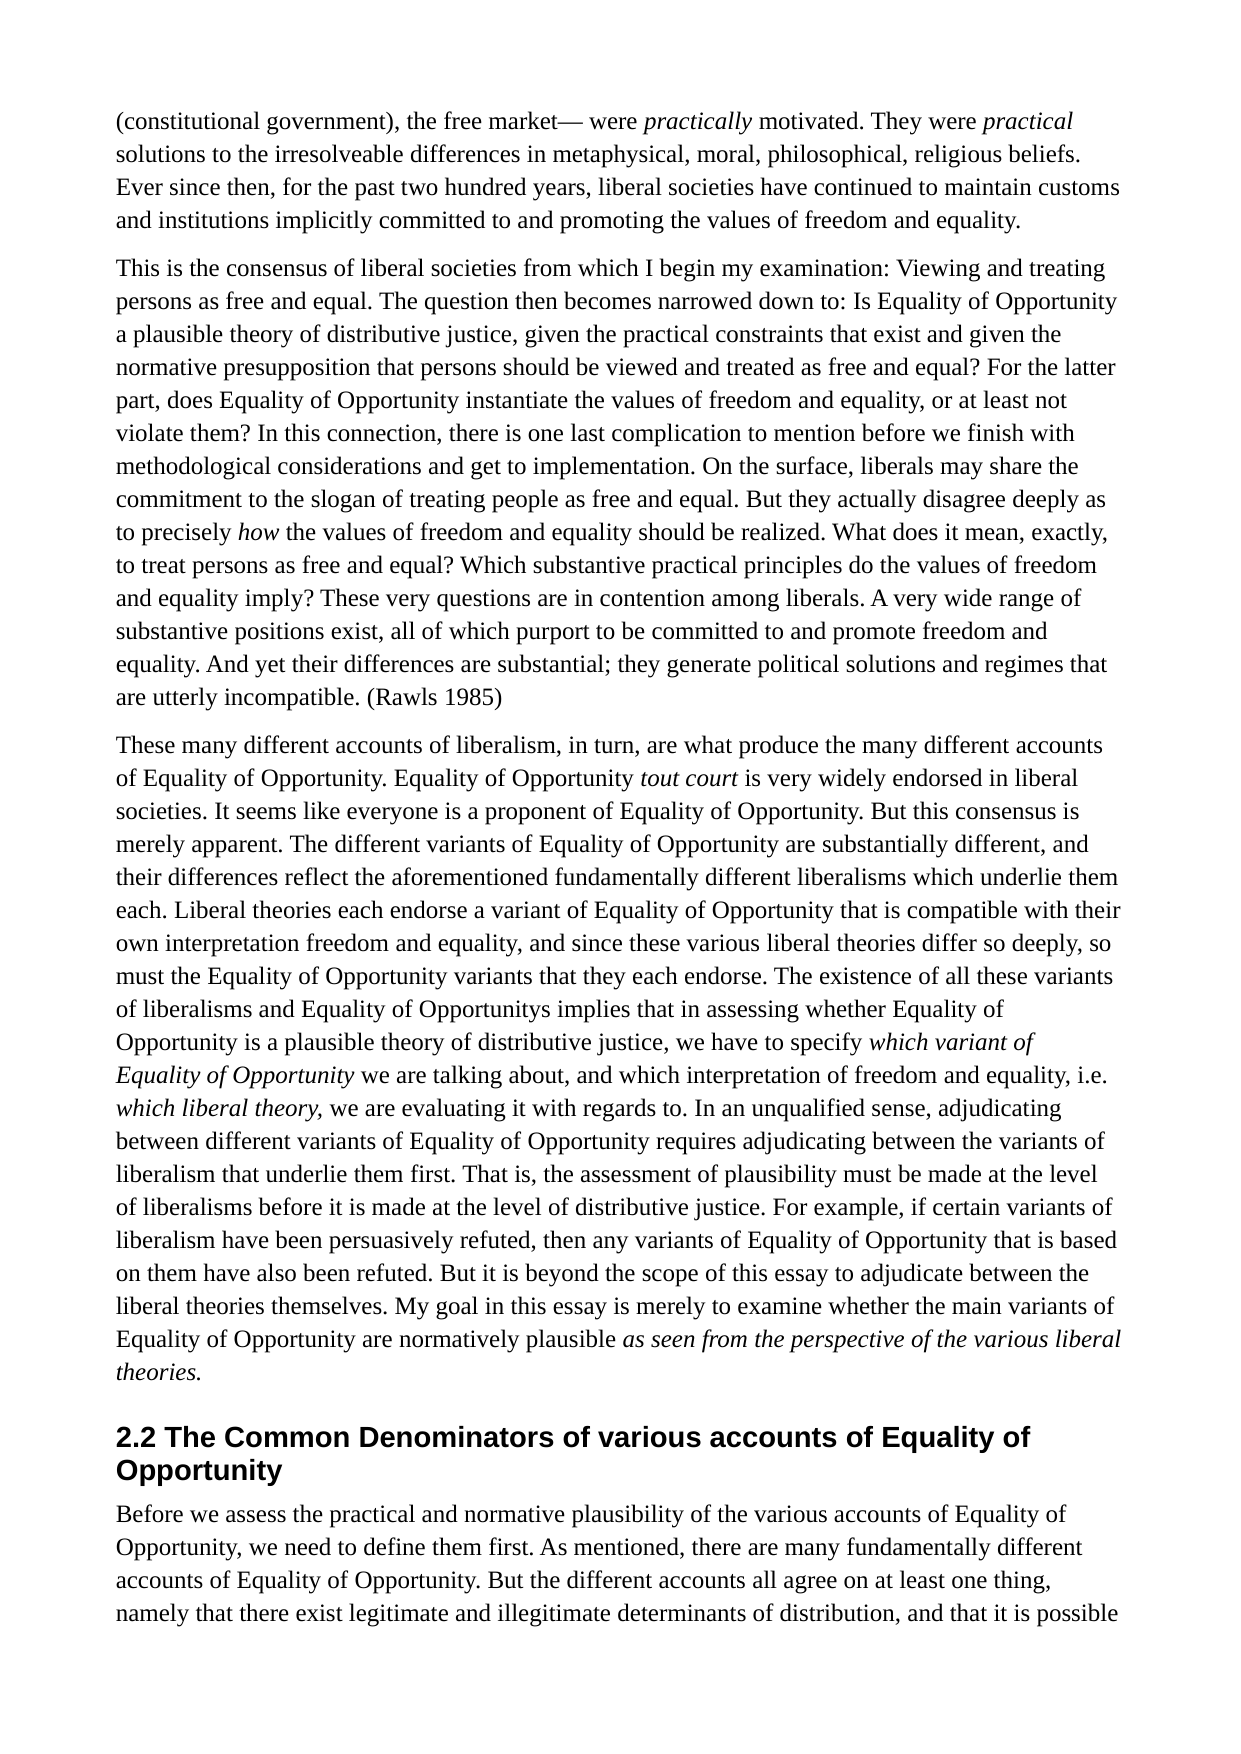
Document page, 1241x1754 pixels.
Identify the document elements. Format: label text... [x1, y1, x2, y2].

subtitle 2.2 The Common Denominators of various accounts of Equality of Opportunity [116, 1419, 1125, 1487]
text Before we assess the practical and normative plausibility of the various accounts of Equality of Opportunity, we need to define them first. As mentioned, there are many fundamentally different accounts of Equality of Opportunity. But the different accounts all agree on at least one thing, namely that there exist legitimate and illegitimate determinants of distribution, and that it is possible [116, 1499, 1125, 1627]
text This is the consensus of liberal societies from which I begin my examination: Viewing and treating persons as free and equal. The question then becomes narrowed down to: Is Equality of Opportunity a plausible theory of distributive justice, given the practical constraints that exist and given the normative presupposition that persons should be viewed and treated as free and equal? For the latter part, does Equality of Opportunity instantiate the values of freedom and equality, or at least not violate them? In this connection, there is one last complication to mention before we finish with methodological considerations and get to implementation. On the surface, liberals may share the commitment to the slogan of treating people as free and equal. But they actually disagree deeply as to precisely how the values of freedom and equality should be realized. What does it mean, exactly, to treat persons as free and equal? Which substantive practical principles do the values of freedom and equality imply? These very questions are in contention among liberals. A very wide range of substantive positions exist, all of which purport to be committed to and promote freedom and equality. And yet their differences are substantial; they generate political solutions and regimes that are utterly incompatible. (Rawls 1985) [116, 253, 1125, 711]
text These many different accounts of liberalism, in turn, are what produce the many different accounts of Equality of Opportunity. Equality of Opportunity tout court is very widely endorsed in liberal societies. It seems like everyone is a proponent of Equality of Opportunity. But this consensus is merely apparent. The different variants of Equality of Opportunity are substantially different, and their differences reflect the aforementioned fundamentally different liberalisms which underlie them each. Liberal theories each endorse a variant of Equality of Opportunity that is compatible with their own interpretation freedom and equality, and since these various liberal theories differ so deeply, so must the Equality of Opportunity variants that they each endorse. The existence of all these variants of liberalisms and Equality of Opportunitys implies that in assessing whether Equality of Opportunity is a plausible theory of distributive justice, we have to specify which variant of Equality of Opportunity we are talking about, and which interpretation of freedom and equality, i.e. which liberal theory, we are evaluating it with regards to. In an unqualified sense, adjudicating between different variants of Equality of Opportunity requires adjudicating between the variants of liberalism that underlie them first. That is, the assessment of plausibility must be made at the level of liberalisms before it is made at the level of distributive justice. For example, if certain variants of liberalism have been persuasively refuted, then any variants of Equality of Opportunity that is based on them have also been refuted. But it is beyond the scope of this essay to adjudicate between the liberal theories themselves. My goal in this essay is merely to examine whether the main variants of Equality of Opportunity are normatively plausible as seen from the perspective of the various liberal theories. [116, 730, 1125, 1386]
text (constitutional government), the free market— were practically motivated. They were practical solutions to the irresolveable differences in metaphysical, moral, philosophical, religious beliefs. Ever since then, for the past two hundred years, liberal societies have continued to maintain customs and institutions implicitly committed to and promoting the values of freedom and equality. [116, 106, 1125, 234]
